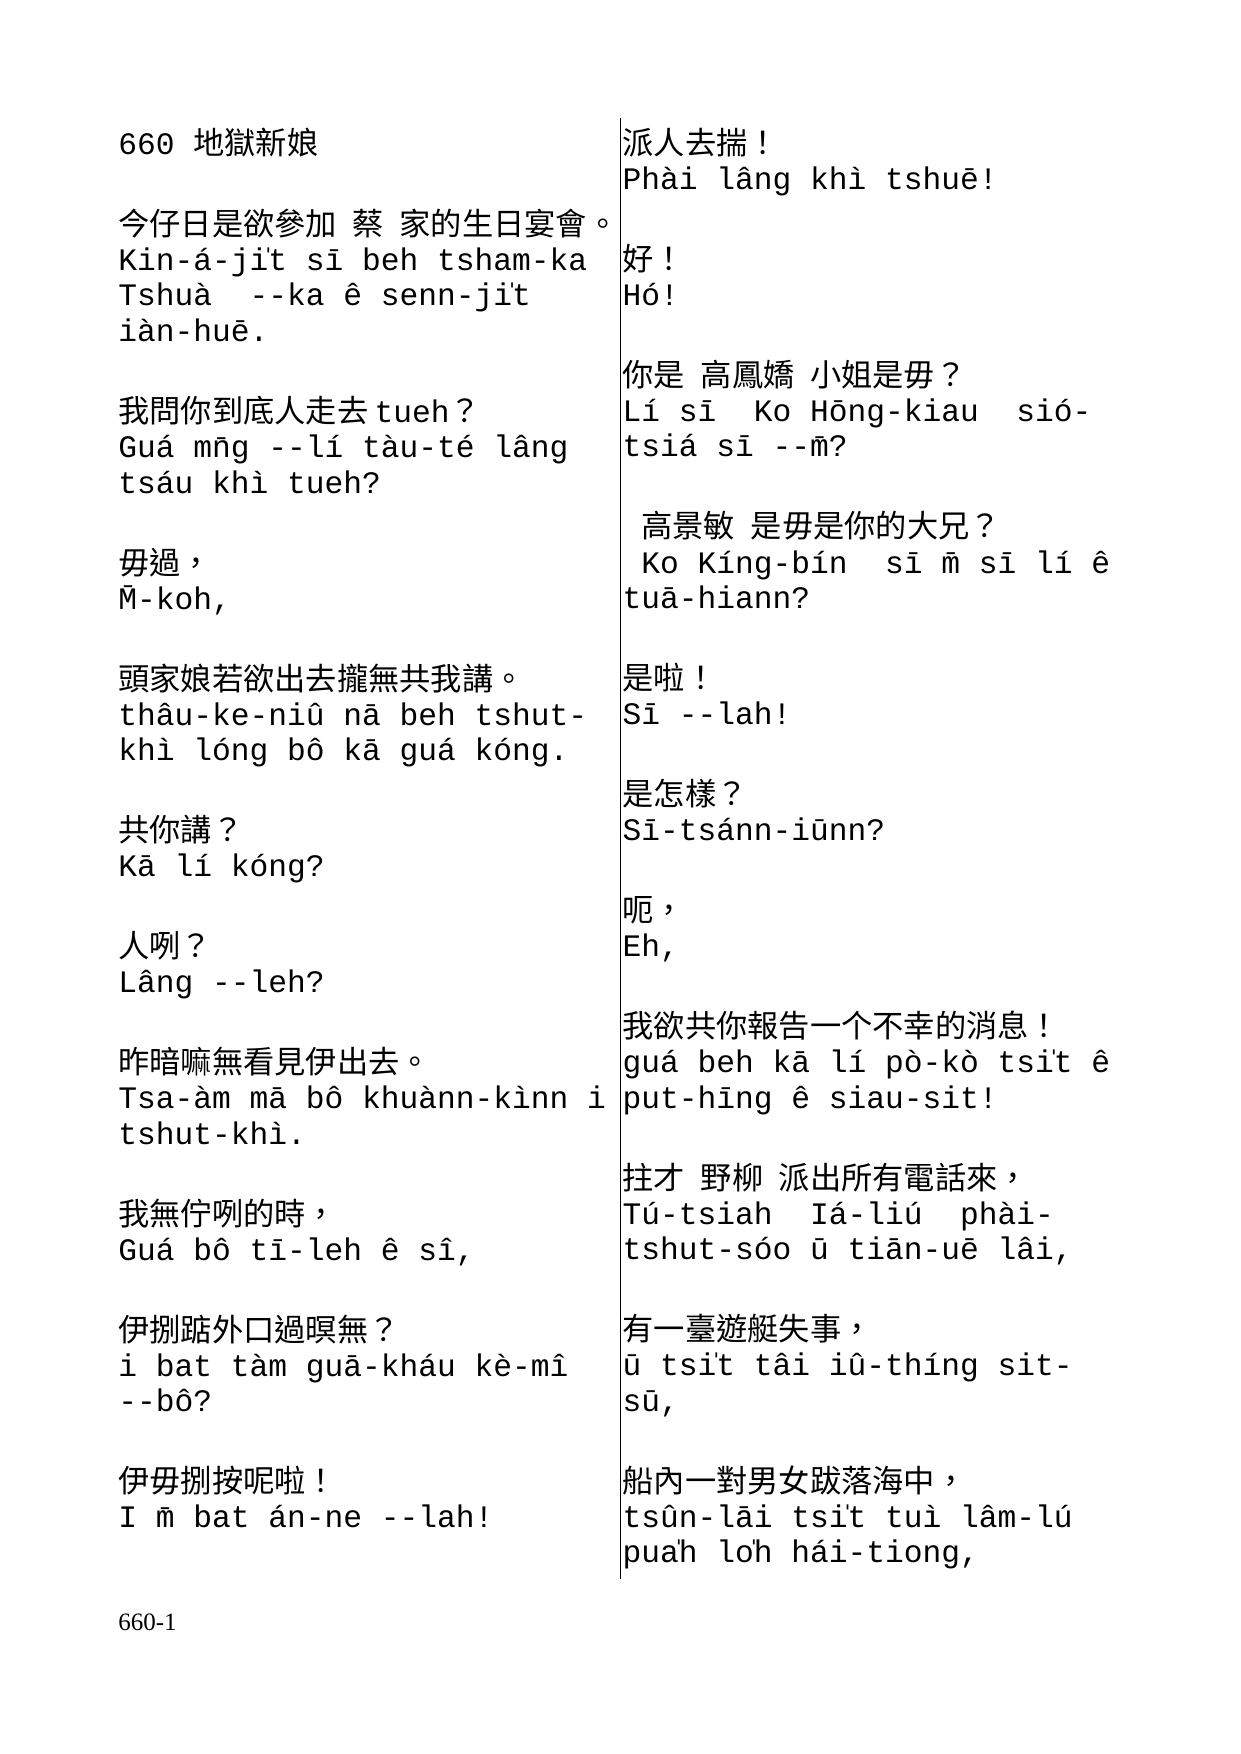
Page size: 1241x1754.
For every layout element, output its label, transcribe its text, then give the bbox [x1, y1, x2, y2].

text Kā lí kóng? [118, 851, 618, 886]
text Ko Kíng-bín sī m̄ sī lí ê tuā-hiann? [622, 547, 1122, 618]
text ū tsi̍t tâi iû-thíng sit-sū, [622, 1350, 1122, 1421]
text Phài lâng khì tshuē! [622, 163, 1122, 199]
text 你是 高鳳嬌 小姐是毋？ [622, 350, 1122, 395]
text Guá bô tī-leh ê sî, [118, 1234, 618, 1269]
text 我無佇咧的時， [118, 1189, 618, 1234]
text 好！ [622, 234, 1122, 279]
text Hó! [622, 279, 1122, 315]
text 船內一對男女跋落海中， [622, 1456, 1122, 1501]
text Guá mn̄g --lí tàu-té lâng tsáu khì tueh? [118, 432, 618, 502]
text 今仔日是欲參加 蔡 家的生日宴會。 [118, 199, 618, 244]
text Sī --lah! [622, 699, 1122, 734]
text M̄-koh, [118, 583, 618, 618]
text Lâng --leh? [118, 967, 618, 1002]
text 派人去揣！ [622, 118, 1122, 163]
text Sī-tsánn-iūnn? [622, 815, 1122, 850]
text 共你講？ [118, 805, 618, 851]
text Eh, [622, 931, 1122, 966]
text 我欲共你報告一个不幸的消息！ [622, 1002, 1122, 1047]
text 高景敏 是毋是你的大兄？ [622, 502, 1122, 547]
text 伊毋捌按呢啦！ [118, 1456, 618, 1502]
text 昨暗嘛無看見伊出去。 [118, 1037, 618, 1083]
text guá beh kā lí pò-kò tsi̍t ê put-hīng ê siau-sit! [622, 1047, 1122, 1118]
text 呃， [622, 886, 1122, 931]
text 伊捌踮外口過暝無？ [118, 1305, 618, 1350]
text 人咧？ [118, 921, 618, 967]
text 是啦！ [622, 653, 1122, 699]
text 有一臺遊艇失事， [622, 1304, 1122, 1350]
text i bat tàm guā-kháu kè-mî --bô? [118, 1350, 618, 1421]
text Tú-tsiah Iá-liú phài-tshut-sóo ū tiān-uē lâi, [622, 1198, 1122, 1269]
text 是怎樣？ [622, 769, 1122, 815]
text thâu-ke-niû nā beh tshut-khì lóng bô kā guá kóng. [118, 699, 618, 770]
text 拄才 野柳 派出所有電話來， [622, 1153, 1122, 1198]
text 毋過， [118, 538, 618, 583]
text I m̄ bat án-ne --lah! [118, 1502, 618, 1537]
text 頭家娘若欲出去攏無共我講。 [118, 654, 618, 699]
text Tsa-àm mā bô khuànn-kìnn i tshut-khì. [118, 1083, 618, 1153]
text 660 地獄新娘 [118, 118, 618, 164]
text tsûn-lāi tsi̍t tuì lâm-lú pua̍h lo̍h hái-tiong, [622, 1501, 1122, 1572]
text 我問你到底人走去tueh？ [118, 386, 618, 432]
text Kin-á-ji̍t sī beh tsham-ka Tshuà --ka ê senn-ji̍t iàn-huē. [118, 244, 618, 351]
text Lí sī Ko Hōng-kiau sió-tsiá sī --m̄? [622, 395, 1122, 466]
